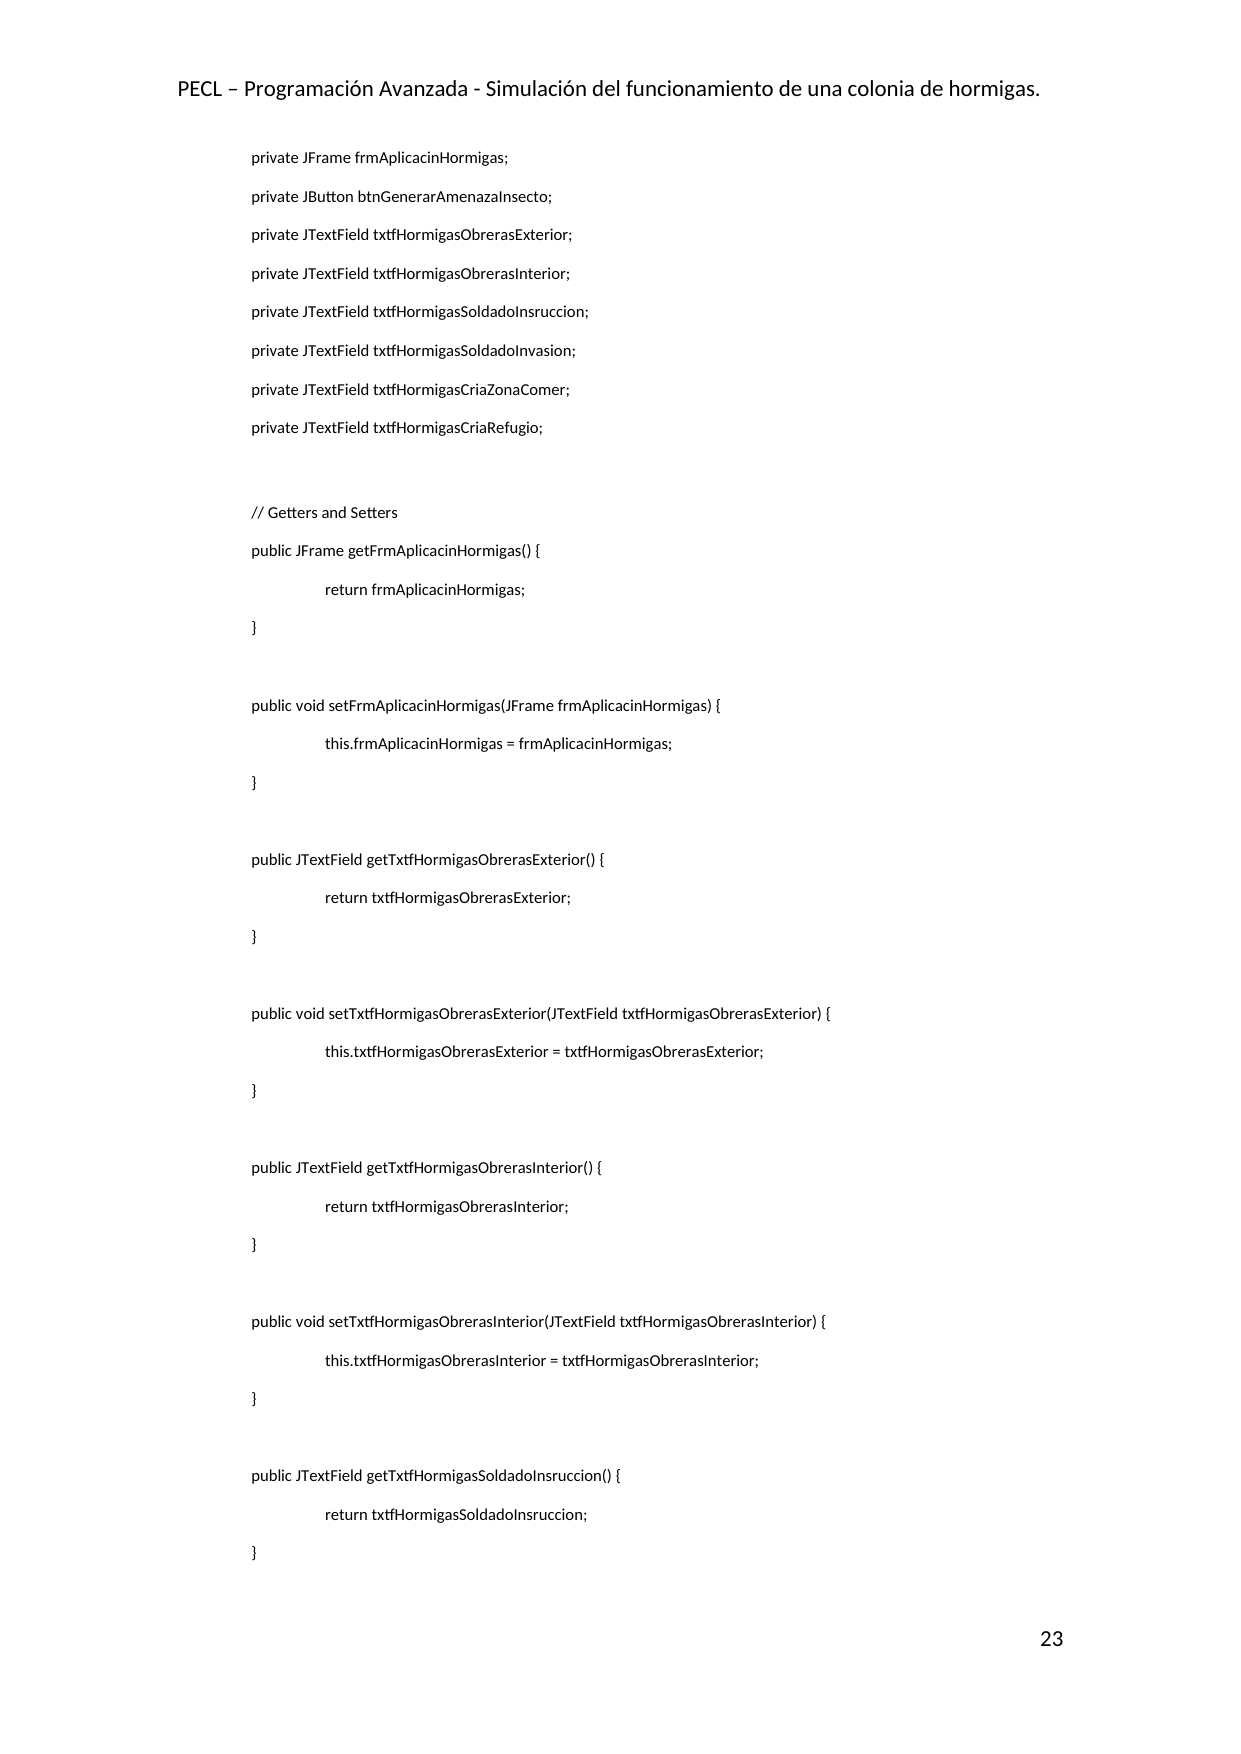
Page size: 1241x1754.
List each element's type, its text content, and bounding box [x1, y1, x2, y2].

text } [177, 618, 1063, 638]
text private JButton btnGenerarAmenazaInsecto; [177, 186, 1063, 206]
text } [177, 1080, 1063, 1101]
text this.frmAplicacinHormigas = frmAplicacinHormigas; [177, 733, 1063, 754]
text public void setTxtfHormigasObrerasExterior(JTextField txtfHormigasObrerasExterior) { [177, 1003, 1063, 1023]
text return txtfHormigasObrerasInterior; [177, 1196, 1063, 1216]
text private JTextField txtfHormigasCriaZonaComer; [177, 379, 1063, 399]
text this.txtfHormigasObrerasInterior = txtfHormigasObrerasInterior; [177, 1350, 1063, 1370]
text this.txtfHormigasObrerasExterior = txtfHormigasObrerasExterior; [177, 1042, 1063, 1062]
text private JTextField txtfHormigasObrerasInterior; [177, 263, 1063, 283]
text private JTextField txtfHormigasSoldadoInvasion; [177, 340, 1063, 361]
text private JTextField txtfHormigasSoldadoInsruccion; [177, 302, 1063, 322]
text } [177, 1234, 1063, 1255]
text return frmAplicacinHormigas; [177, 579, 1063, 599]
text } [177, 926, 1063, 946]
text } [177, 1543, 1063, 1563]
text private JTextField txtfHormigasObrerasExterior; [177, 225, 1063, 245]
text return txtfHormigasSoldadoInsruccion; [177, 1504, 1063, 1524]
text public JFrame getFrmAplicacinHormigas() { [177, 541, 1063, 561]
text return txtfHormigasObrerasExterior; [177, 888, 1063, 908]
text // Getters and Setters [177, 502, 1063, 522]
text public JTextField getTxtfHormigasSoldadoInsruccion() { [177, 1466, 1063, 1486]
text } [177, 772, 1063, 792]
text public JTextField getTxtfHormigasObrerasExterior() { [177, 849, 1063, 869]
text private JTextField txtfHormigasCriaRefugio; [177, 417, 1063, 438]
text } [177, 1389, 1063, 1409]
text public JTextField getTxtfHormigasObrerasInterior() { [177, 1157, 1063, 1178]
text private JFrame frmAplicacinHormigas; [177, 148, 1063, 168]
text public void setTxtfHormigasObrerasInterior(JTextField txtfHormigasObrerasInterior) { [177, 1312, 1063, 1332]
text public void setFrmAplicacinHormigas(JFrame frmAplicacinHormigas) { [177, 695, 1063, 715]
